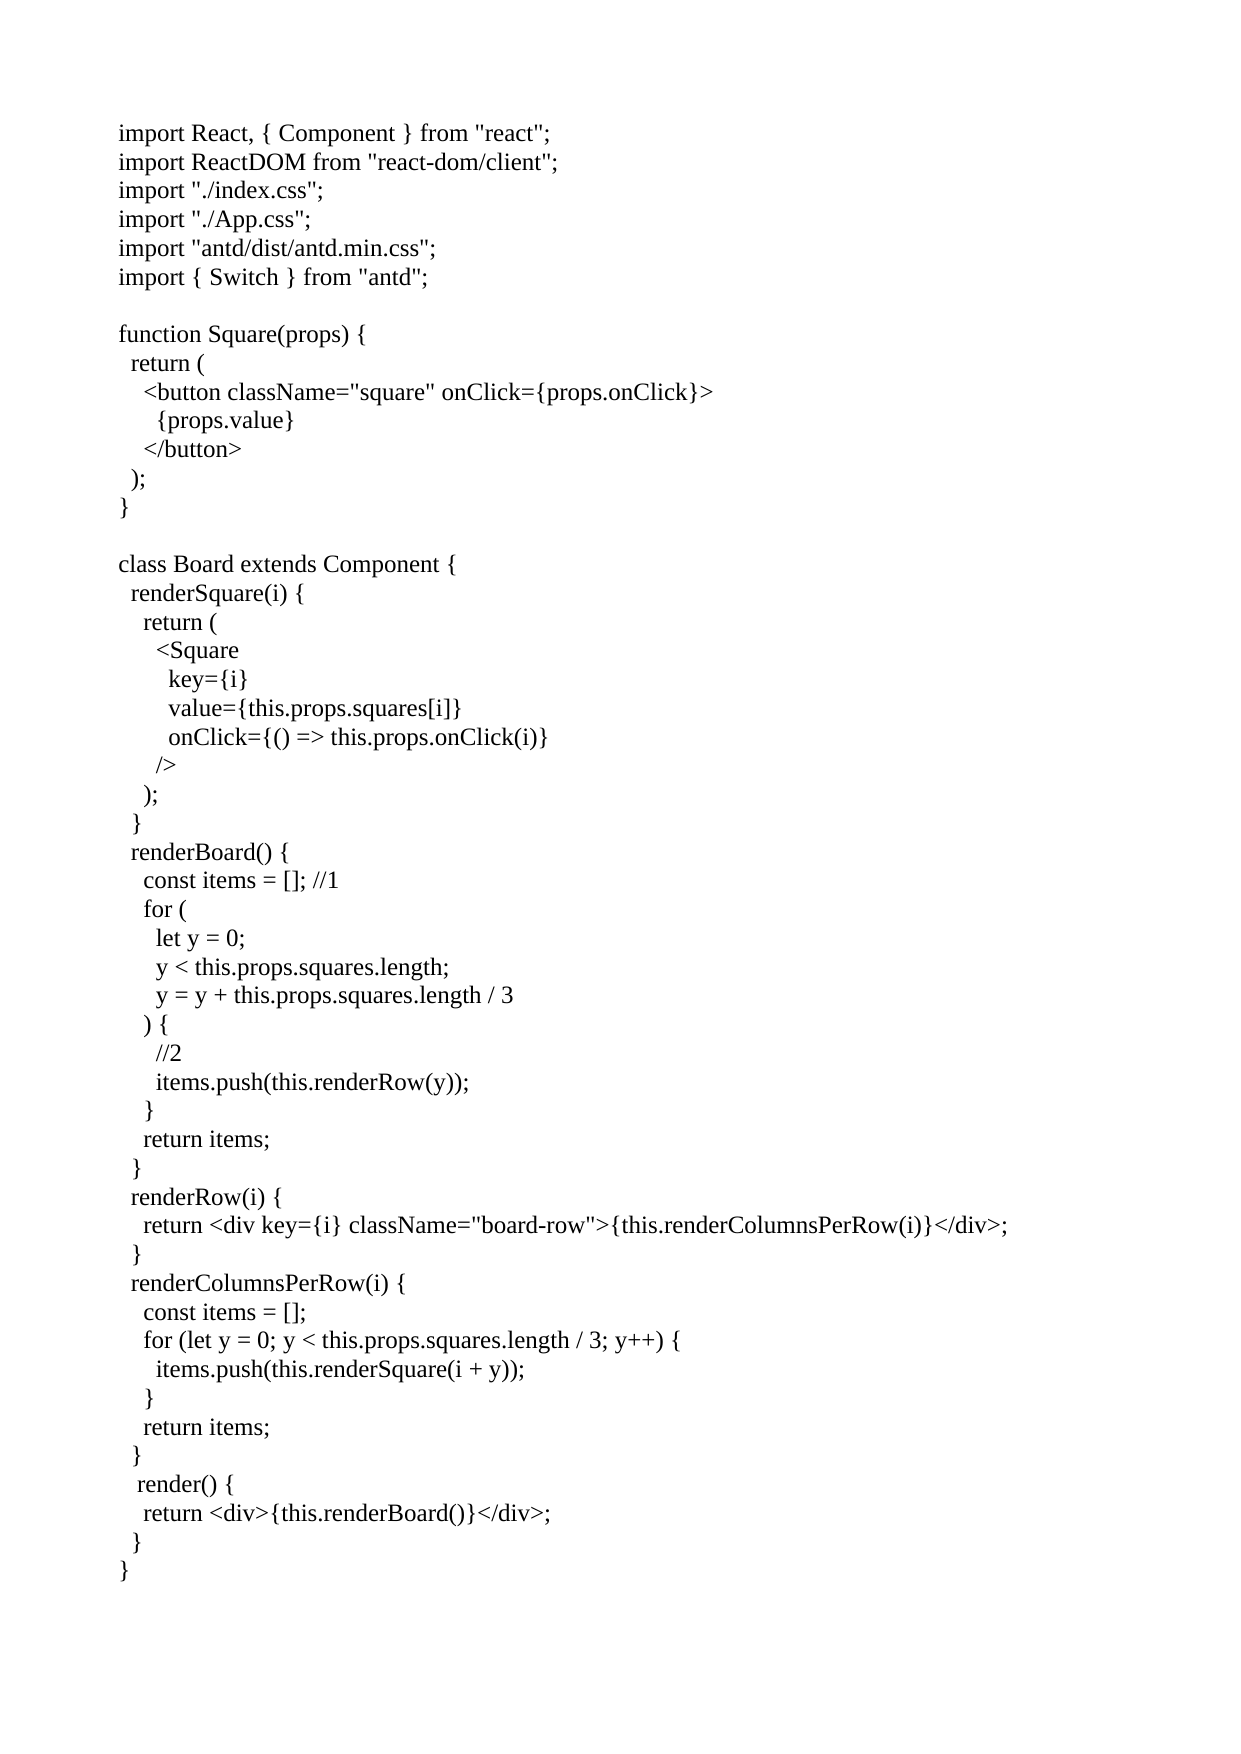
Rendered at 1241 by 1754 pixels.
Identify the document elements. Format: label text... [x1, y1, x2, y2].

text <Square [118, 636, 1122, 664]
text import "antd/dist/antd.min.css"; [118, 233, 1122, 262]
text function Square(props) { [118, 319, 1122, 348]
text return items; [118, 1412, 1122, 1441]
text renderSquare(i) { [118, 578, 1122, 607]
text const items = []; //1 [118, 866, 1122, 894]
text import { Switch } from "antd"; [118, 262, 1122, 291]
text } [118, 1383, 1122, 1412]
text key={i} [118, 664, 1122, 693]
text return ( [118, 607, 1122, 636]
text class Board extends Component { [118, 549, 1122, 578]
text value={this.props.squares[i]} [118, 693, 1122, 722]
text } [118, 1441, 1122, 1469]
text } [118, 1153, 1122, 1182]
text y < this.props.squares.length; [118, 952, 1122, 981]
text items.push(this.renderRow(y)); [118, 1067, 1122, 1096]
text renderBoard() { [118, 837, 1122, 866]
text import ReactDOM from "react-dom/client"; [118, 147, 1122, 176]
text const items = []; [118, 1297, 1122, 1326]
text } [118, 808, 1122, 837]
text /> [118, 751, 1122, 779]
text items.push(this.renderSquare(i + y)); [118, 1354, 1122, 1383]
text for (let y = 0; y < this.props.squares.length / 3; y++) { [118, 1326, 1122, 1354]
text } [118, 1527, 1122, 1556]
text ) { [118, 1009, 1122, 1038]
text render() { [118, 1469, 1122, 1498]
text for ( [118, 894, 1122, 923]
text import "./App.css"; [118, 204, 1122, 233]
text } [118, 1556, 1122, 1584]
text y = y + this.props.squares.length / 3 [118, 981, 1122, 1009]
text renderRow(i) { [118, 1182, 1122, 1211]
text ); [118, 463, 1122, 492]
text } [118, 1239, 1122, 1268]
text onClick={() => this.props.onClick(i)} [118, 722, 1122, 751]
text return items; [118, 1124, 1122, 1153]
text renderColumnsPerRow(i) { [118, 1268, 1122, 1297]
text return <div key={i} className="board-row">{this.renderColumnsPerRow(i)}</div>; [118, 1211, 1122, 1239]
text //2 [118, 1038, 1122, 1067]
text } [118, 1096, 1122, 1124]
text let y = 0; [118, 923, 1122, 952]
text } [118, 492, 1122, 521]
text </button> [118, 434, 1122, 463]
text import React, { Component } from "react"; [118, 118, 1122, 147]
text ); [118, 779, 1122, 808]
text import "./index.css"; [118, 176, 1122, 204]
text {props.value} [118, 406, 1122, 434]
text return ( [118, 348, 1122, 377]
text return <div>{this.renderBoard()}</div>; [118, 1498, 1122, 1527]
text <button className="square" onClick={props.onClick}> [118, 377, 1122, 406]
